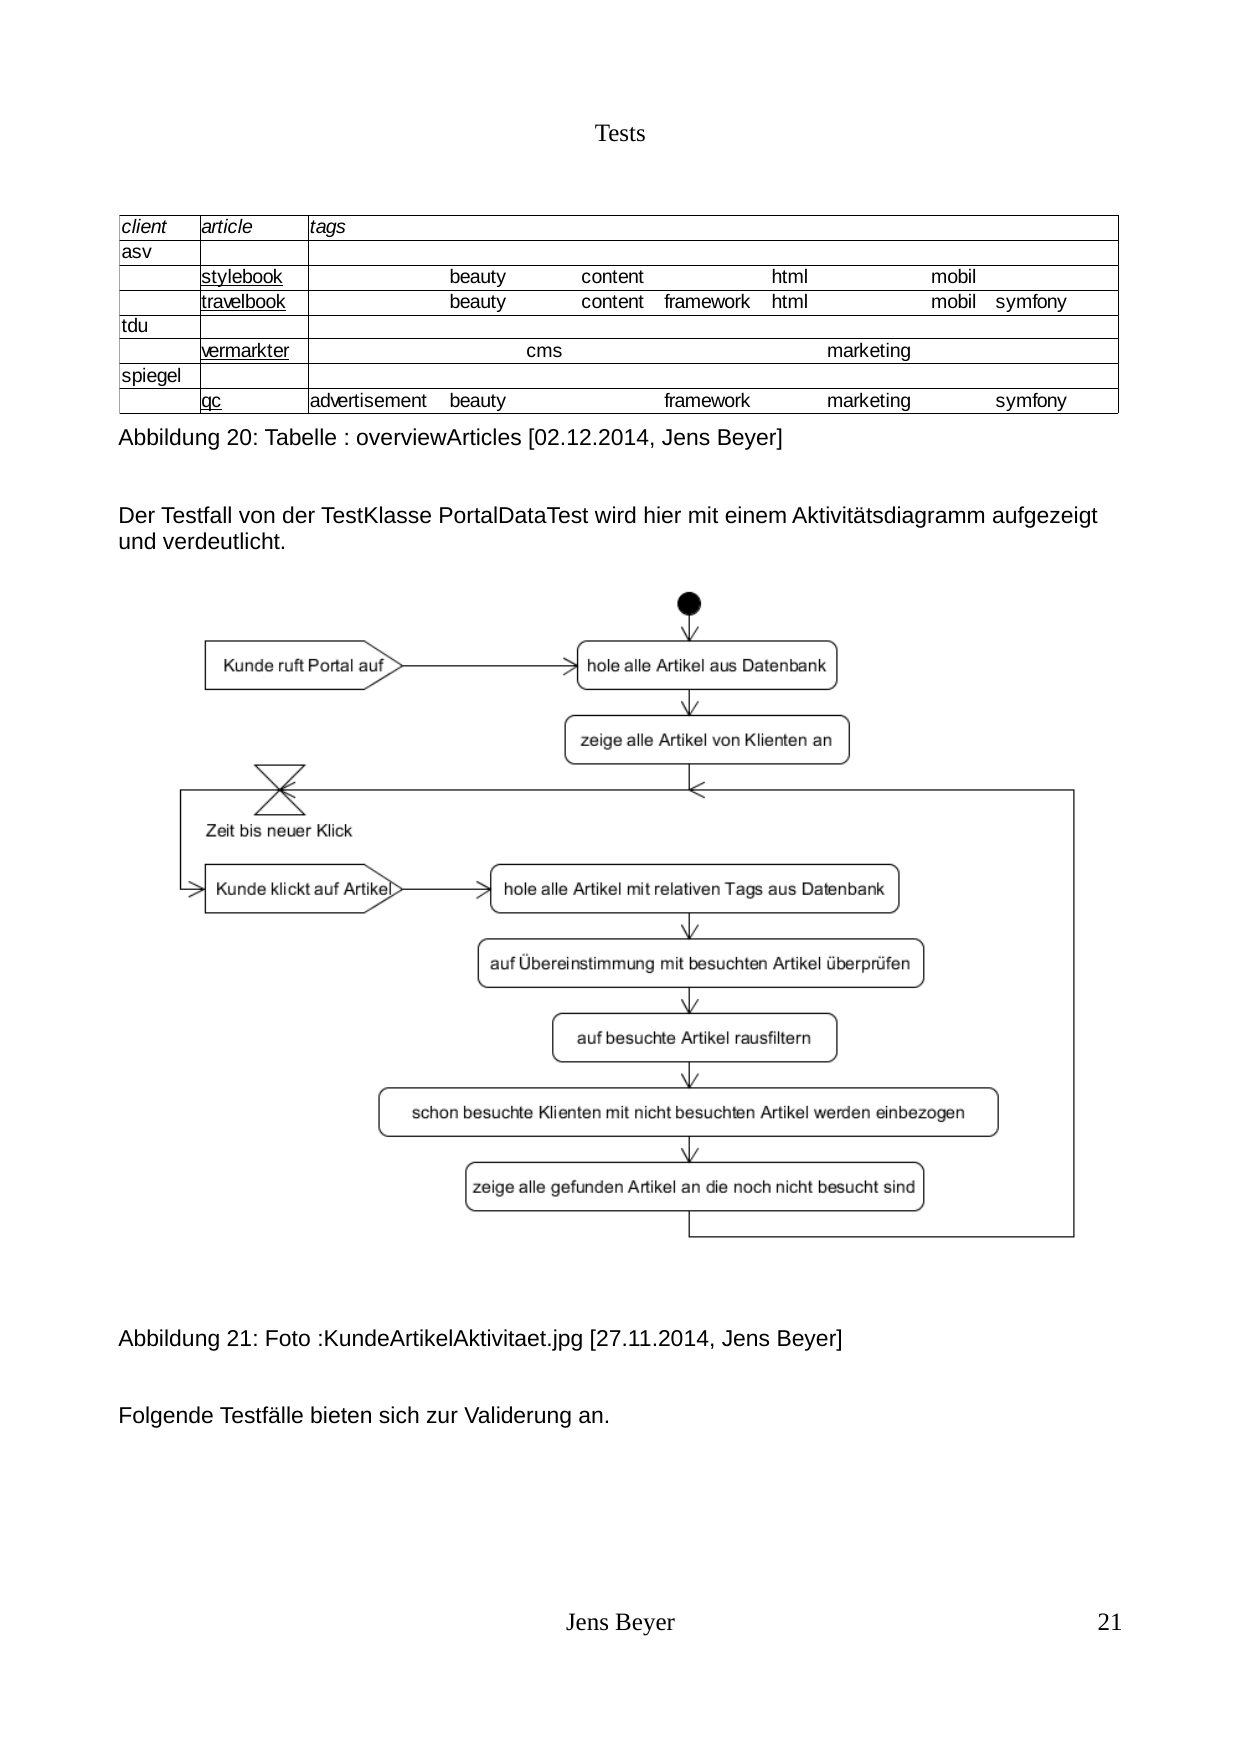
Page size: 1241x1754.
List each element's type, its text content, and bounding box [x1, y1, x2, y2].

text Abbildung 20: Tabelle : overviewArticles [02.12.2014, Jens Beyer] [118, 215, 1122, 450]
text Abbildung 21: Foto :KundeArtikelAktivitaet.jpg [27.11.2014, Jens Beyer] [118, 1325, 1122, 1351]
text Folgende Testfälle bieten sich zur Validerung an. [118, 1402, 1122, 1429]
picture [118, 567, 1123, 1286]
text Der Testfall von der TestKlasse PortalDataTest wird hier mit einem Aktivitätsdiagramm aufgezeigt und verdeutlicht. [118, 502, 1122, 554]
